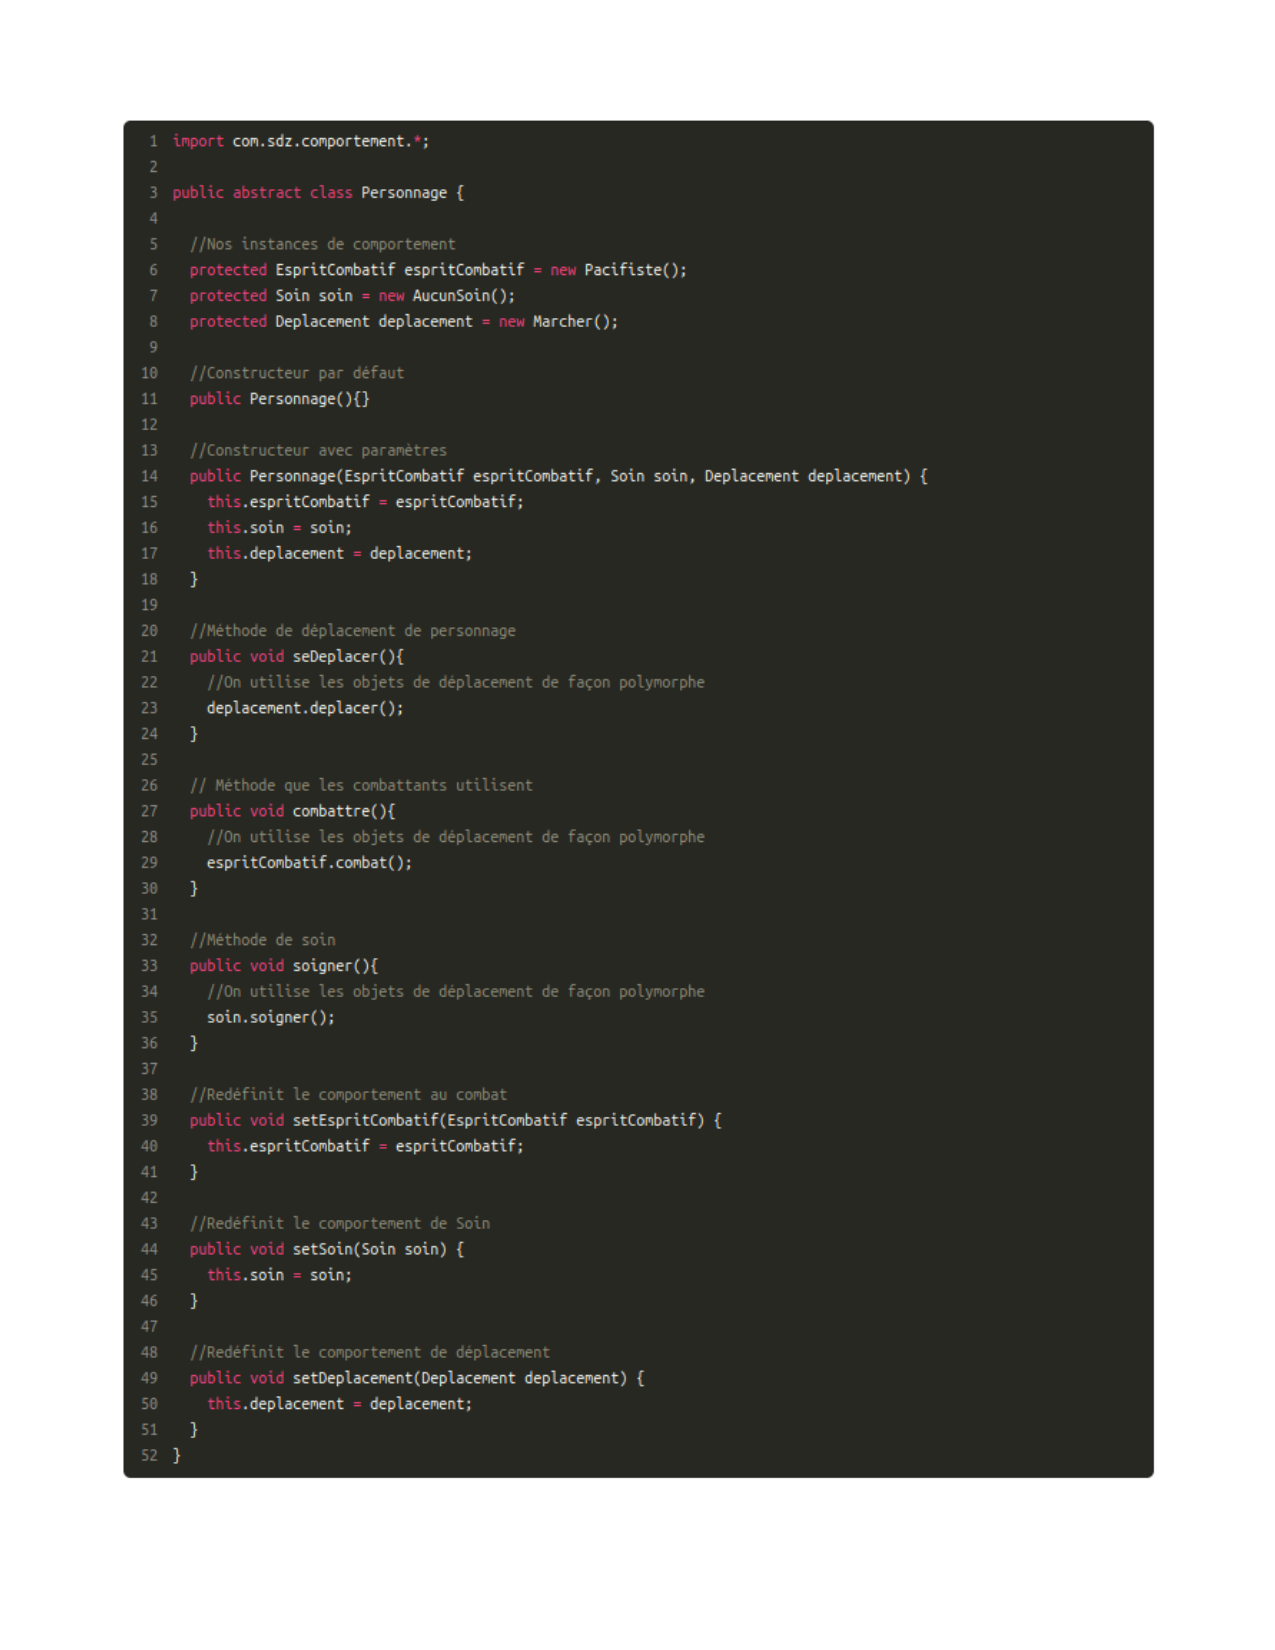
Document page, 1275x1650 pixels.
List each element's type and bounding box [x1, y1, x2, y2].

picture [118, 118, 1157, 1481]
